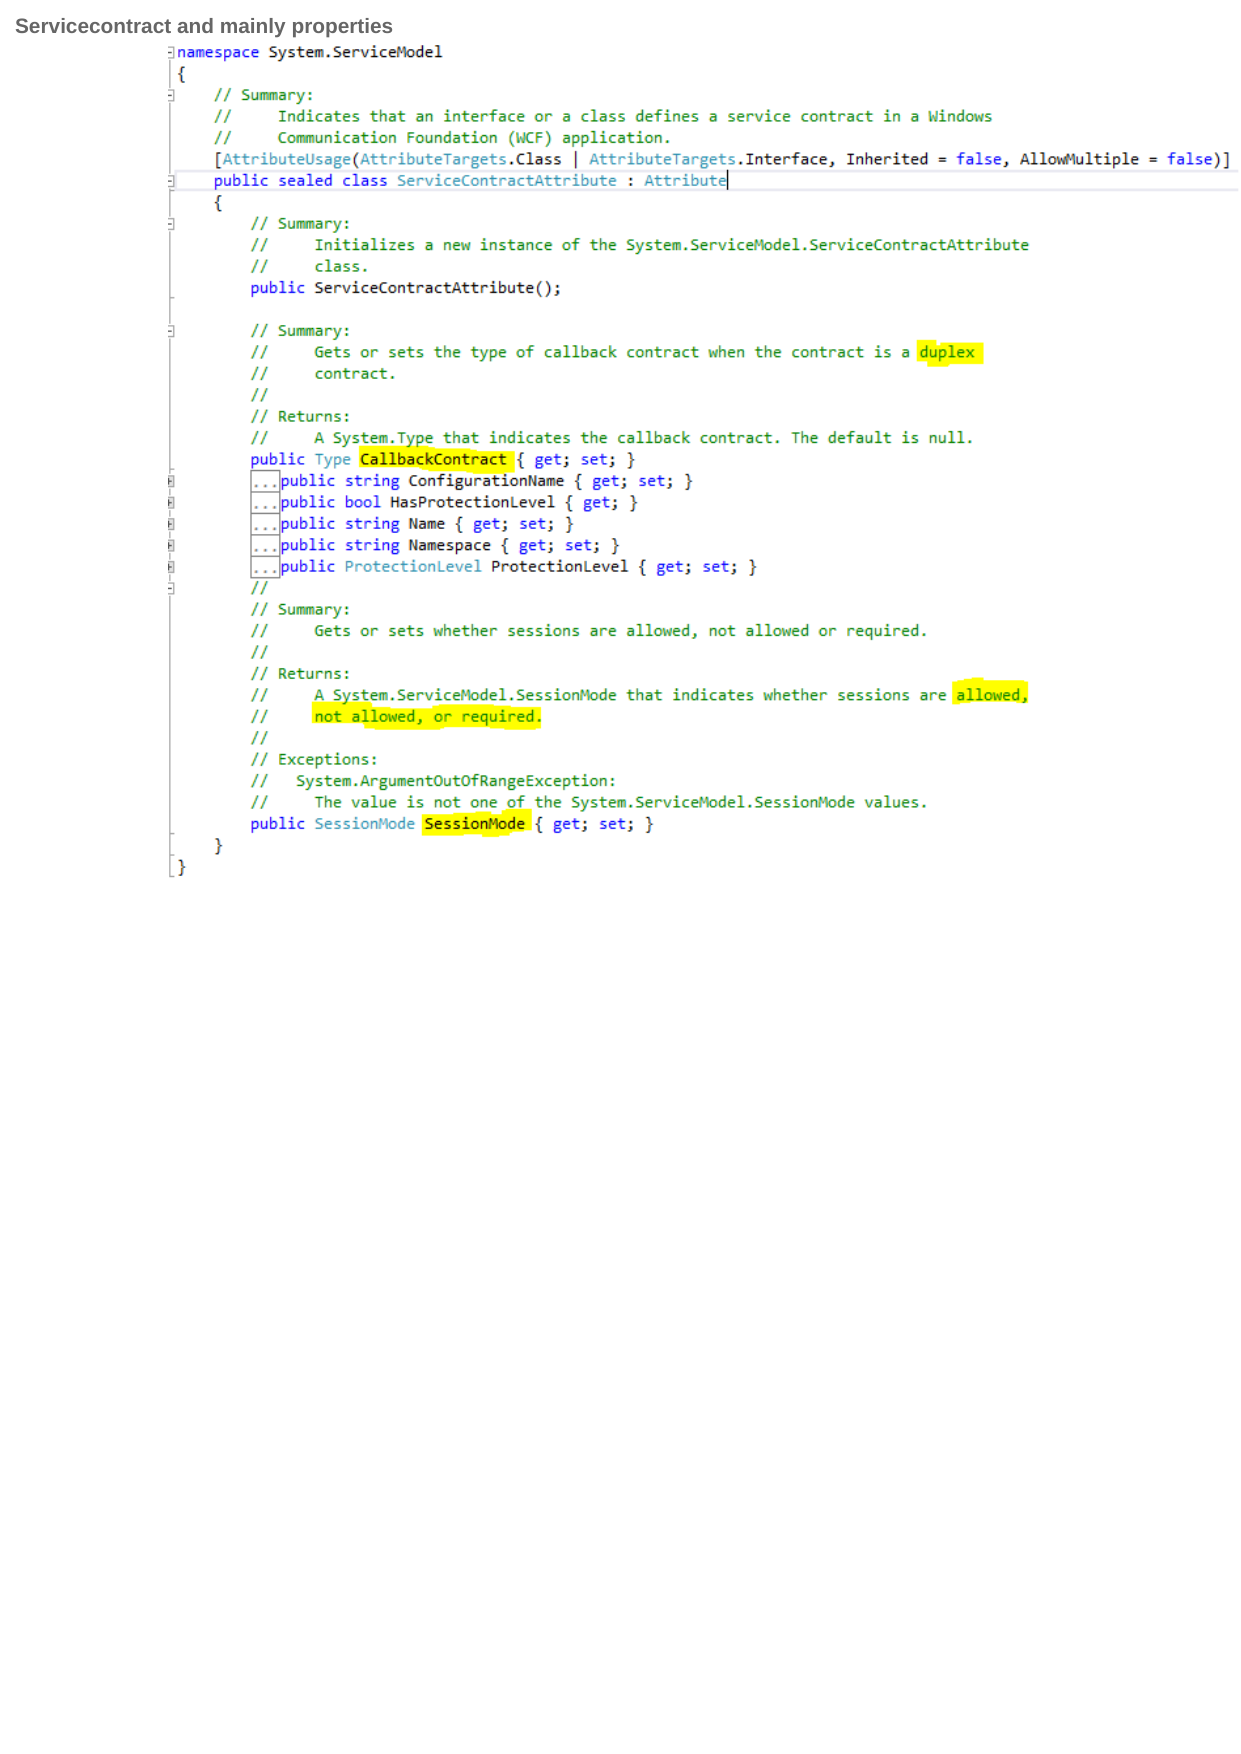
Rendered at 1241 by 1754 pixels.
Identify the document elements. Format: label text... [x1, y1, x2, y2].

picture [168, 44, 1239, 880]
subtitle Servicecontract and mainly properties [15, 15, 1225, 38]
